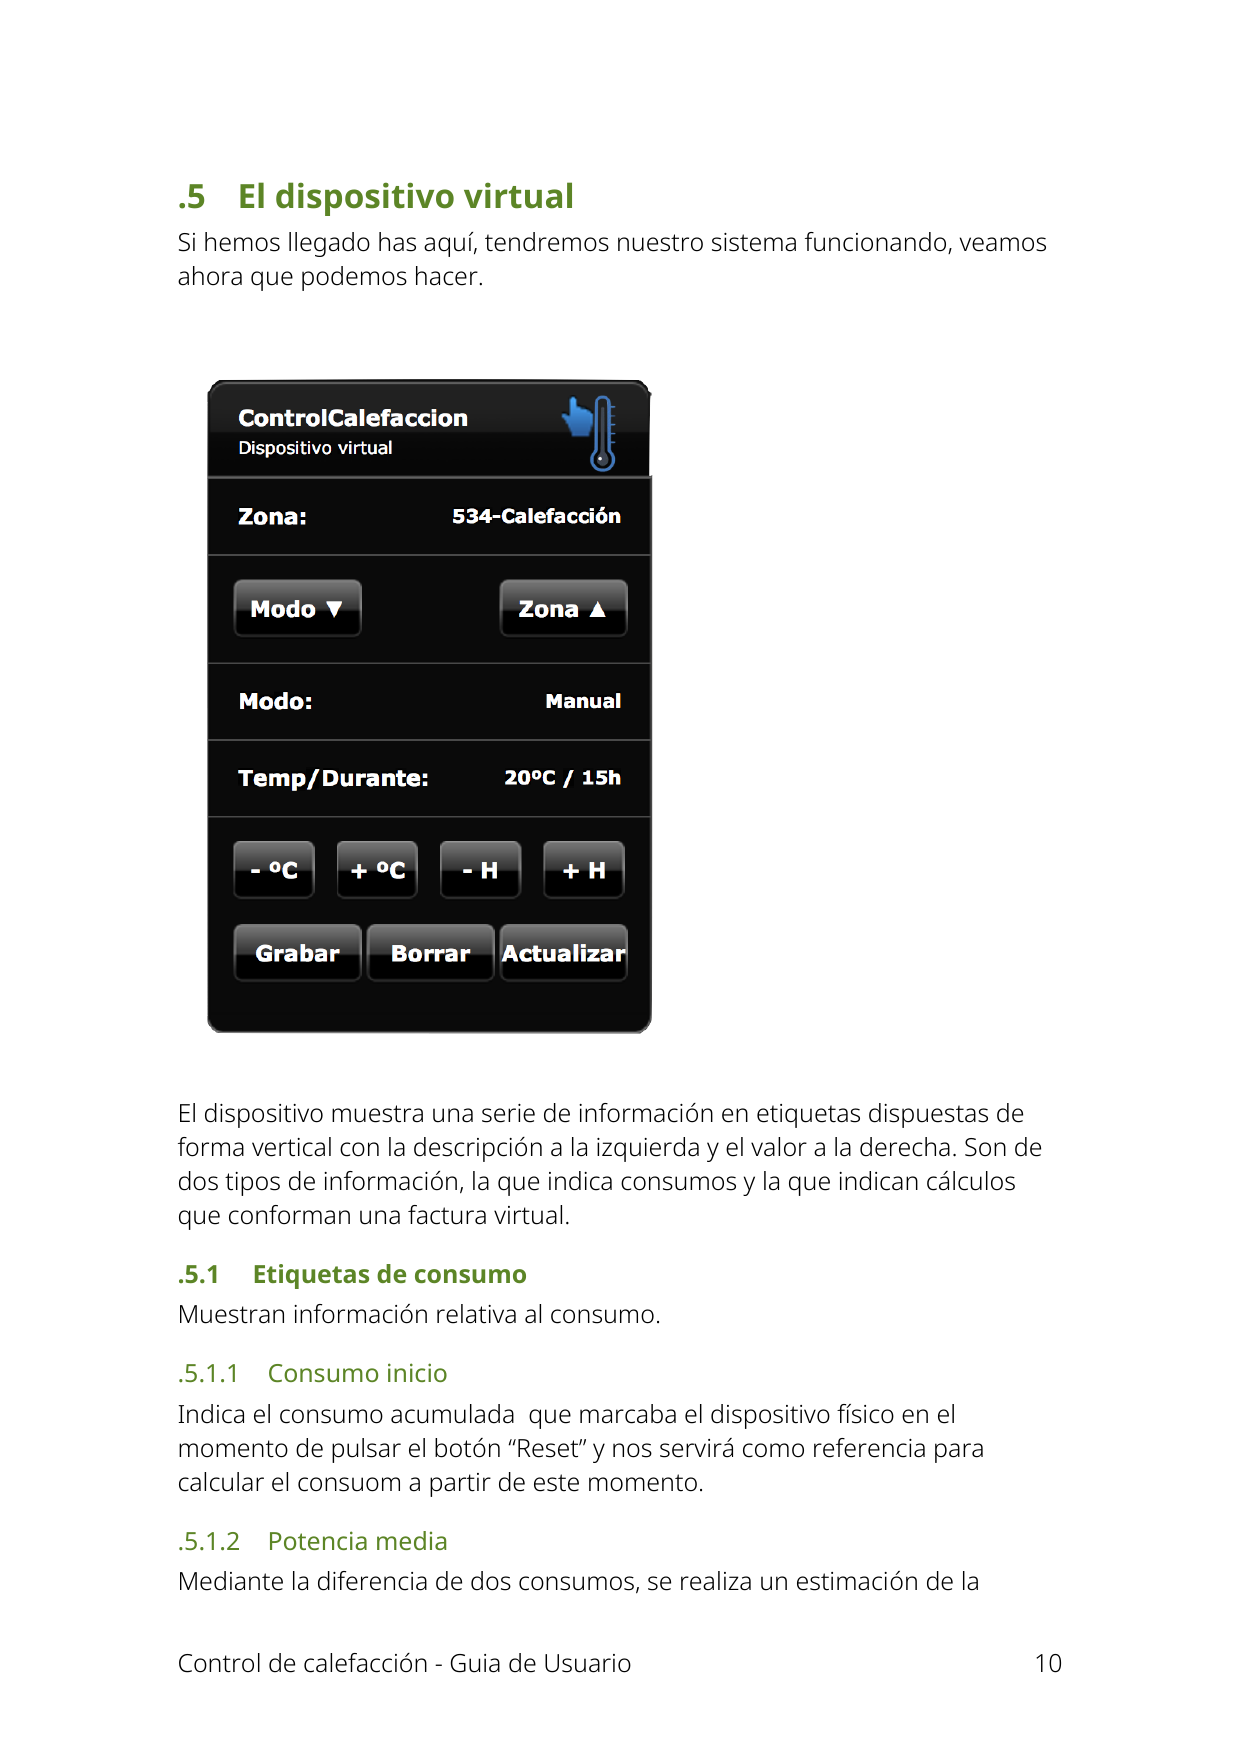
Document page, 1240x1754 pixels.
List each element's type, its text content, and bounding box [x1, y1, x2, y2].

text Muestran información relativa al consumo. [177, 1297, 1062, 1331]
subtitle Consumo inicio [177, 1356, 1062, 1390]
text Indica el consumo acumulada que marcaba el dispositivo físico en el momento de pulsar el botón “Reset” y nos servirá como referencia para calcular el consuom a partir de este momento. [177, 1396, 1062, 1498]
subtitle El dispositivo virtual [177, 173, 1062, 218]
picture [197, 377, 662, 1041]
text Si hemos llegado has aquí, tendremos nuestro sistema funcionando, veamos ahora que podemos hacer. [177, 224, 1062, 292]
subtitle Etiquetas de consumo [177, 1257, 1062, 1291]
text Mediante la diferencia de dos consumos, se realiza un estimación de la [177, 1564, 1062, 1598]
subtitle Potencia media [177, 1523, 1062, 1557]
text El dispositivo muestra una serie de información en etiquetas dispuestas de forma vertical con la descripción a la izquierda y el valor a la derecha. Son de dos tipos de información, la que indica consumos y la que indican cálculos que conforman una factura virtual. [177, 1095, 1062, 1232]
